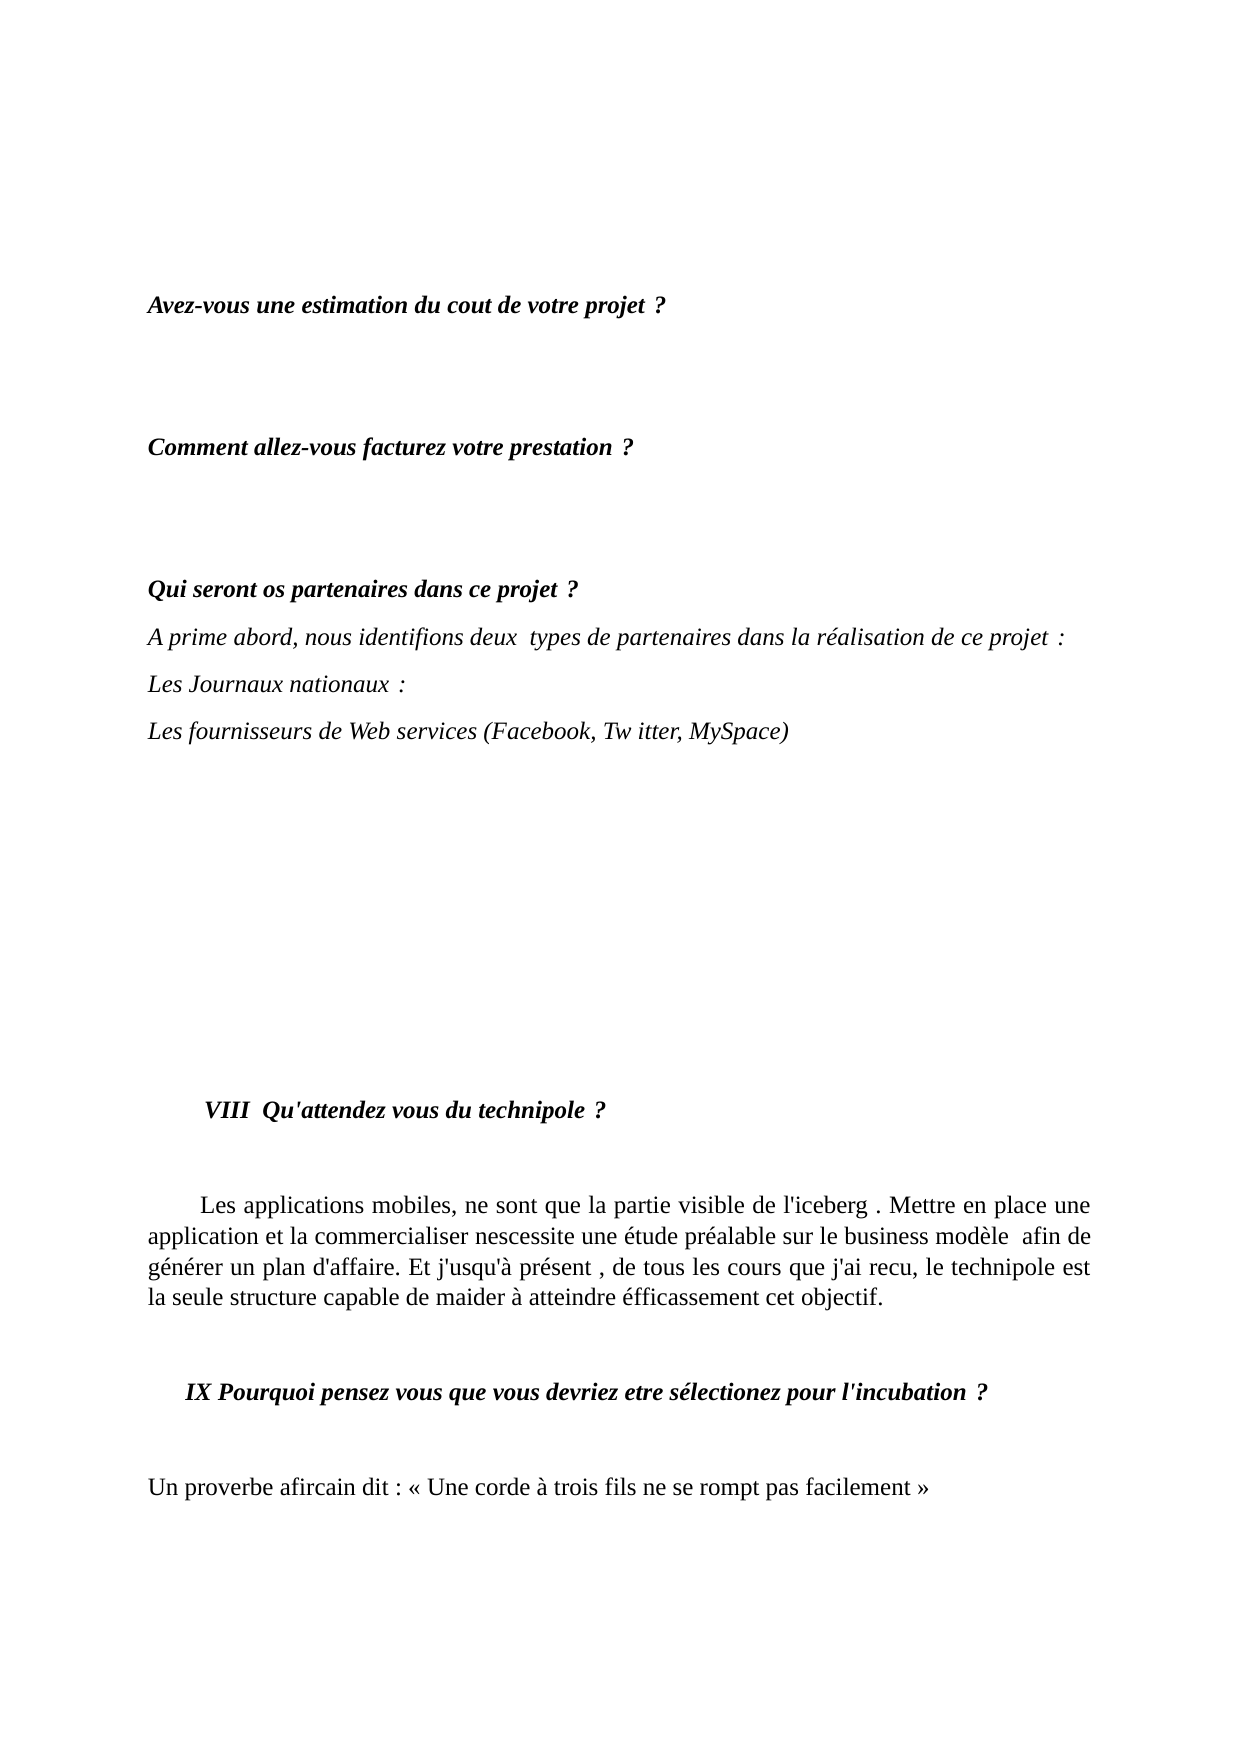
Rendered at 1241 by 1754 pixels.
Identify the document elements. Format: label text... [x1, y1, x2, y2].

text Les Journaux nationaux : [148, 669, 1093, 698]
text VIII Qu'attendez vous du technipole ? [148, 1096, 1093, 1124]
text A prime abord, nous identifions deux types de partenaires dans la réalisation de ce projet : [148, 622, 1093, 650]
text IX Pourquoi pensez vous que vous devriez etre sélectionez pour l'incubation ? [148, 1377, 1093, 1406]
text Les fournisseurs de Web services (Facebook, Tw itter, MySpace) [148, 716, 1093, 745]
text Un proverbe afircain dit : « Une corde à trois fils ne se rompt pas facilement » [148, 1472, 1093, 1501]
text Qui seront os partenaires dans ce projet ? [148, 574, 1093, 603]
text Avez-vous une estimation du cout de votre projet ? [148, 290, 1093, 318]
text Les applications mobiles, ne sont que la partie visible de l'iceberg . Mettre en place une application et la commercialiser nescessite une étude préalable sur le business modèle afin de générer un plan d'affaire. Et j'usqu'à présent , de tous les cours que j'ai recu, le technipole est la seule structure capable de maider à atteindre éfficassement cet objectif. [148, 1190, 1093, 1311]
text Comment allez-vous facturez votre prestation ? [148, 432, 1093, 461]
